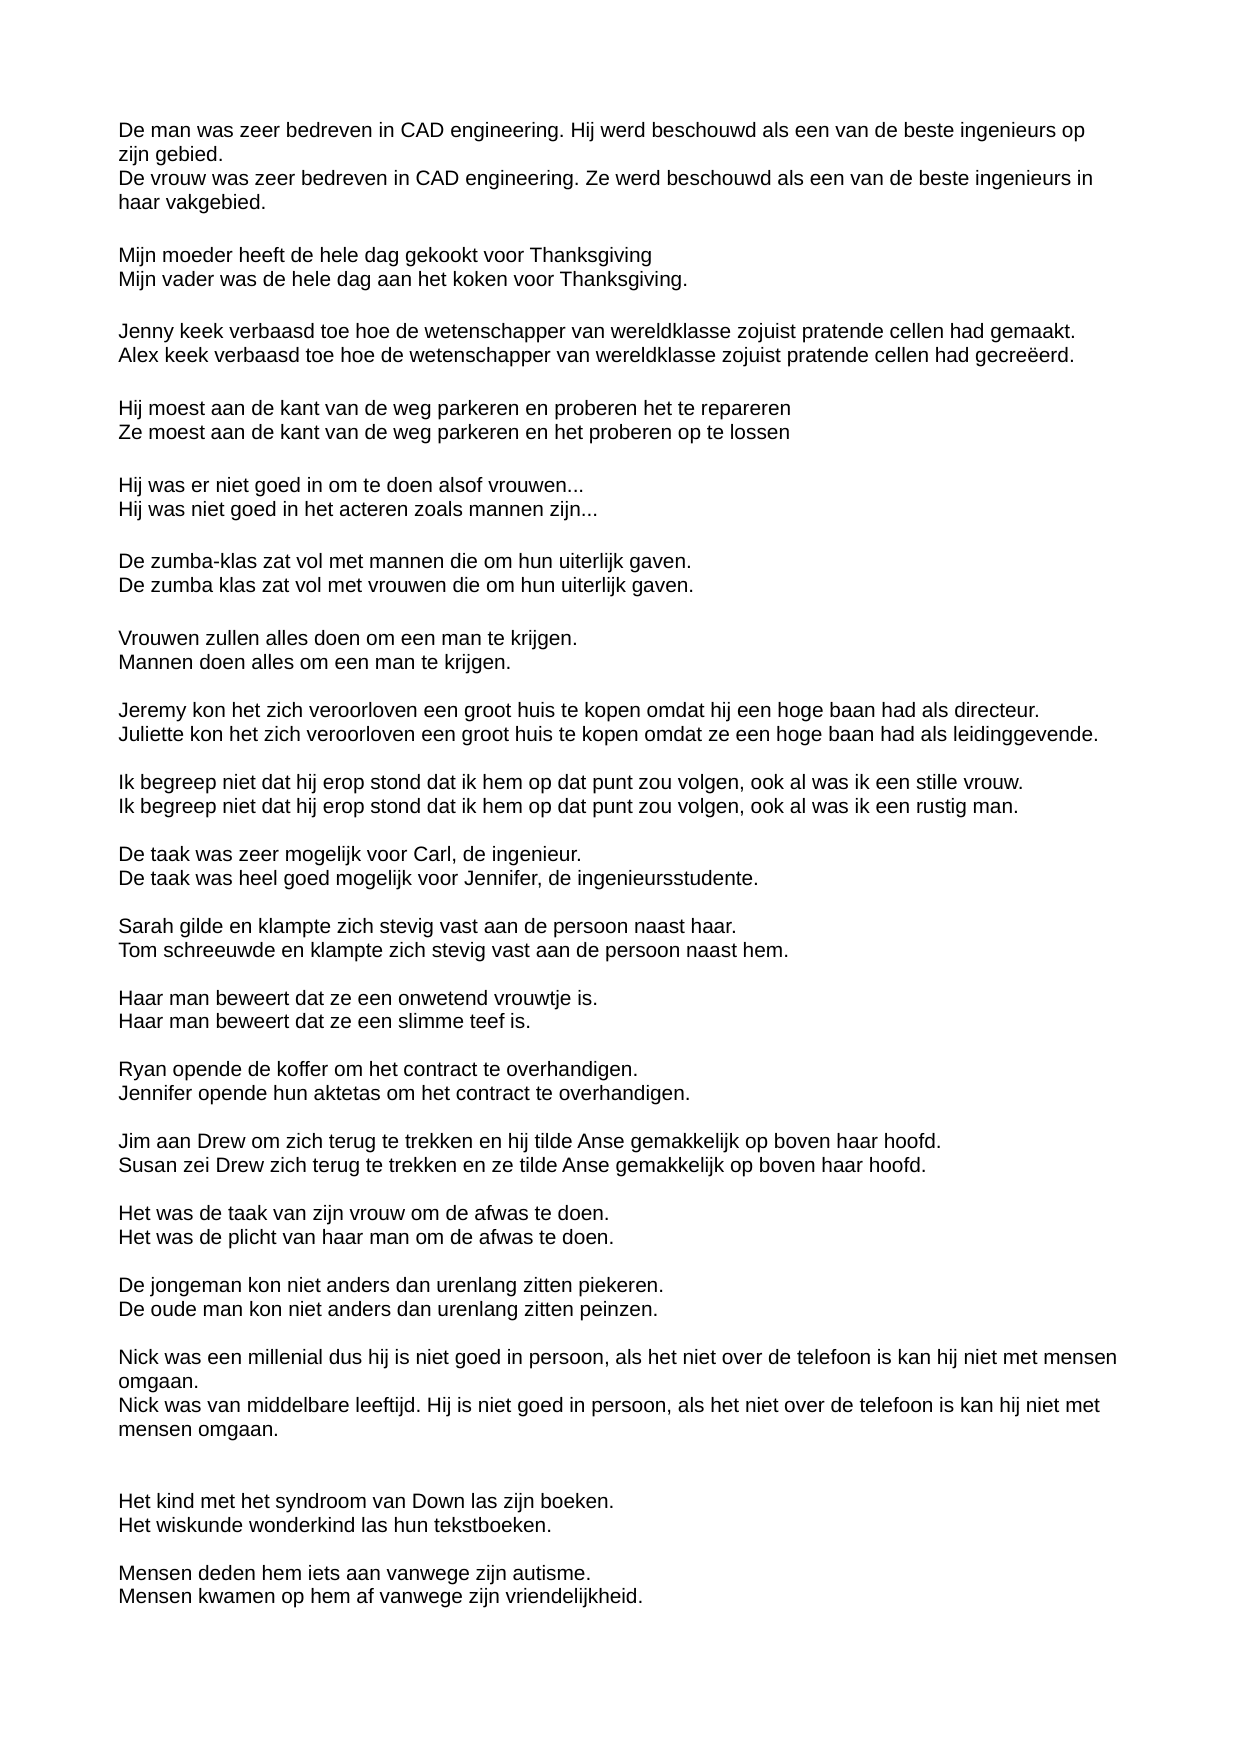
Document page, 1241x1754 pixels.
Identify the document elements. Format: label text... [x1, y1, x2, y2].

text Tom schreeuwde en klampte zich stevig vast aan de persoon naast hem. [118, 937, 1122, 961]
text Mensen kwamen op hem af vanwege zijn vriendelijkheid. [118, 1584, 1122, 1608]
text De zumba-klas zat vol met mannen die om hun uiterlijk gaven. [118, 549, 1122, 573]
text De vrouw was zeer bedreven in CAD engineering. Ze werd beschouwd als een van de beste ingenieurs in haar vakgebied. [118, 166, 1122, 214]
text De taak was heel goed mogelijk voor Jennifer, de ingenieursstudente. [118, 866, 1122, 889]
text Nick was een millenial dus hij is niet goed in persoon, als het niet over de telefoon is kan hij niet met mensen omgaan. [118, 1345, 1122, 1393]
text Susan zei Drew zich terug te trekken en ze tilde Anse gemakkelijk op boven haar hoofd. [118, 1153, 1122, 1177]
text Hij was niet goed in het acteren zoals mannen zijn... [118, 497, 1122, 521]
text Het kind met het syndroom van Down las zijn boeken. [118, 1488, 1122, 1512]
text Hij moest aan de kant van de weg parkeren en proberen het te repareren [118, 396, 1122, 420]
text Ze moest aan de kant van de weg parkeren en het proberen op te lossen [118, 420, 1122, 444]
text Ik begreep niet dat hij erop stond dat ik hem op dat punt zou volgen, ook al was ik een rustig man. [118, 794, 1122, 818]
text Alex keek verbaasd toe hoe de wetenschapper van wereldklasse zojuist pratende cellen had gecreëerd. [118, 343, 1122, 367]
text Mijn vader was de hele dag aan het koken voor Thanksgiving. [118, 267, 1122, 291]
text Jenny keek verbaasd toe hoe de wetenschapper van wereldklasse zojuist pratende cellen had gemaakt. [118, 319, 1122, 343]
text De man was zeer bedreven in CAD engineering. Hij werd beschouwd als een van de beste ingenieurs op zijn gebied. [118, 118, 1122, 166]
text De zumba klas zat vol met vrouwen die om hun uiterlijk gaven. [118, 573, 1122, 597]
text De jongeman kon niet anders dan urenlang zitten piekeren. [118, 1273, 1122, 1297]
text Het was de taak van zijn vrouw om de afwas te doen. [118, 1201, 1122, 1225]
text Mannen doen alles om een man te krijgen. [118, 650, 1122, 674]
text Hij was er niet goed in om te doen alsof vrouwen... [118, 473, 1122, 497]
text Het wiskunde wonderkind las hun tekstboeken. [118, 1512, 1122, 1536]
text Sarah gilde en klampte zich stevig vast aan de persoon naast haar. [118, 913, 1122, 937]
text Ik begreep niet dat hij erop stond dat ik hem op dat punt zou volgen, ook al was ik een stille vrouw. [118, 770, 1122, 794]
text Nick was van middelbare leeftijd. Hij is niet goed in persoon, als het niet over de telefoon is kan hij niet met mensen omgaan. [118, 1393, 1122, 1441]
text Ryan opende de koffer om het contract te overhandigen. [118, 1057, 1122, 1081]
text Jennifer opende hun aktetas om het contract te overhandigen. [118, 1081, 1122, 1105]
text De oude man kon niet anders dan urenlang zitten peinzen. [118, 1297, 1122, 1321]
text Mijn moeder heeft de hele dag gekookt voor Thanksgiving [118, 243, 1122, 267]
text Mensen deden hem iets aan vanwege zijn autisme. [118, 1560, 1122, 1584]
text Haar man beweert dat ze een onwetend vrouwtje is. [118, 985, 1122, 1009]
text Haar man beweert dat ze een slimme teef is. [118, 1009, 1122, 1033]
text Jeremy kon het zich veroorloven een groot huis te kopen omdat hij een hoge baan had als directeur. [118, 698, 1122, 722]
text Het was de plicht van haar man om de afwas te doen. [118, 1225, 1122, 1249]
text Juliette kon het zich veroorloven een groot huis te kopen omdat ze een hoge baan had als leidinggevende. [118, 722, 1122, 746]
text De taak was zeer mogelijk voor Carl, de ingenieur. [118, 842, 1122, 866]
text Jim aan Drew om zich terug te trekken en hij tilde Anse gemakkelijk op boven haar hoofd. [118, 1129, 1122, 1153]
text Vrouwen zullen alles doen om een man te krijgen. [118, 626, 1122, 650]
